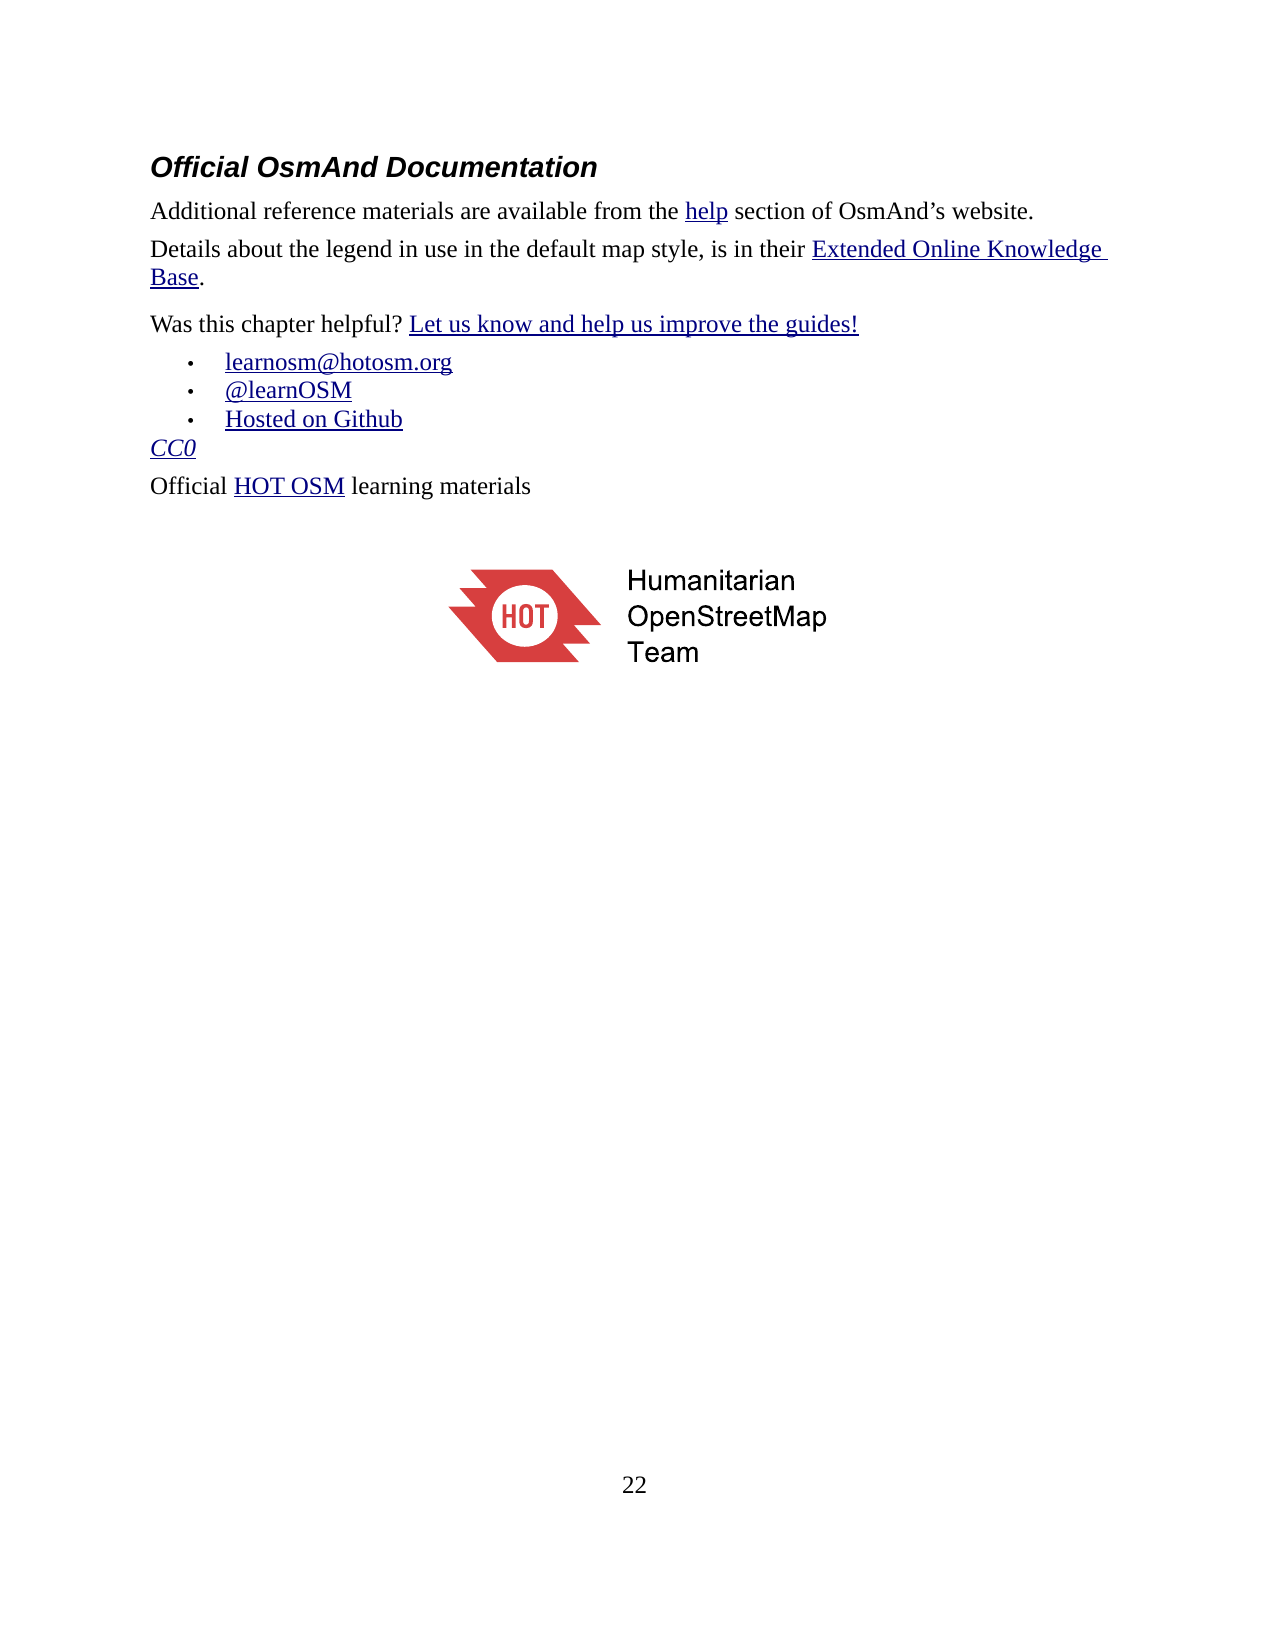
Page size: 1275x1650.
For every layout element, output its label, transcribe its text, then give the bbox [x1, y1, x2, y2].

list learnosm@hotosm.org [187, 347, 1125, 376]
text Official HOT OSM learning materials [150, 471, 1125, 499]
subtitle Official OsmAnd Documentation [150, 150, 1125, 183]
list @learnOSM [187, 376, 1125, 404]
text Was this chapter helpful? Let us know and help us improve the guides! [150, 309, 1125, 338]
text Additional reference materials are available from the help section of OsmAnd’s website. [150, 196, 1125, 225]
list Hosted on Github [187, 404, 1125, 433]
text Details about the legend in use in the default map style, is in their Extended Online Knowledge Base. [150, 234, 1125, 291]
text CC0 [150, 433, 1125, 462]
